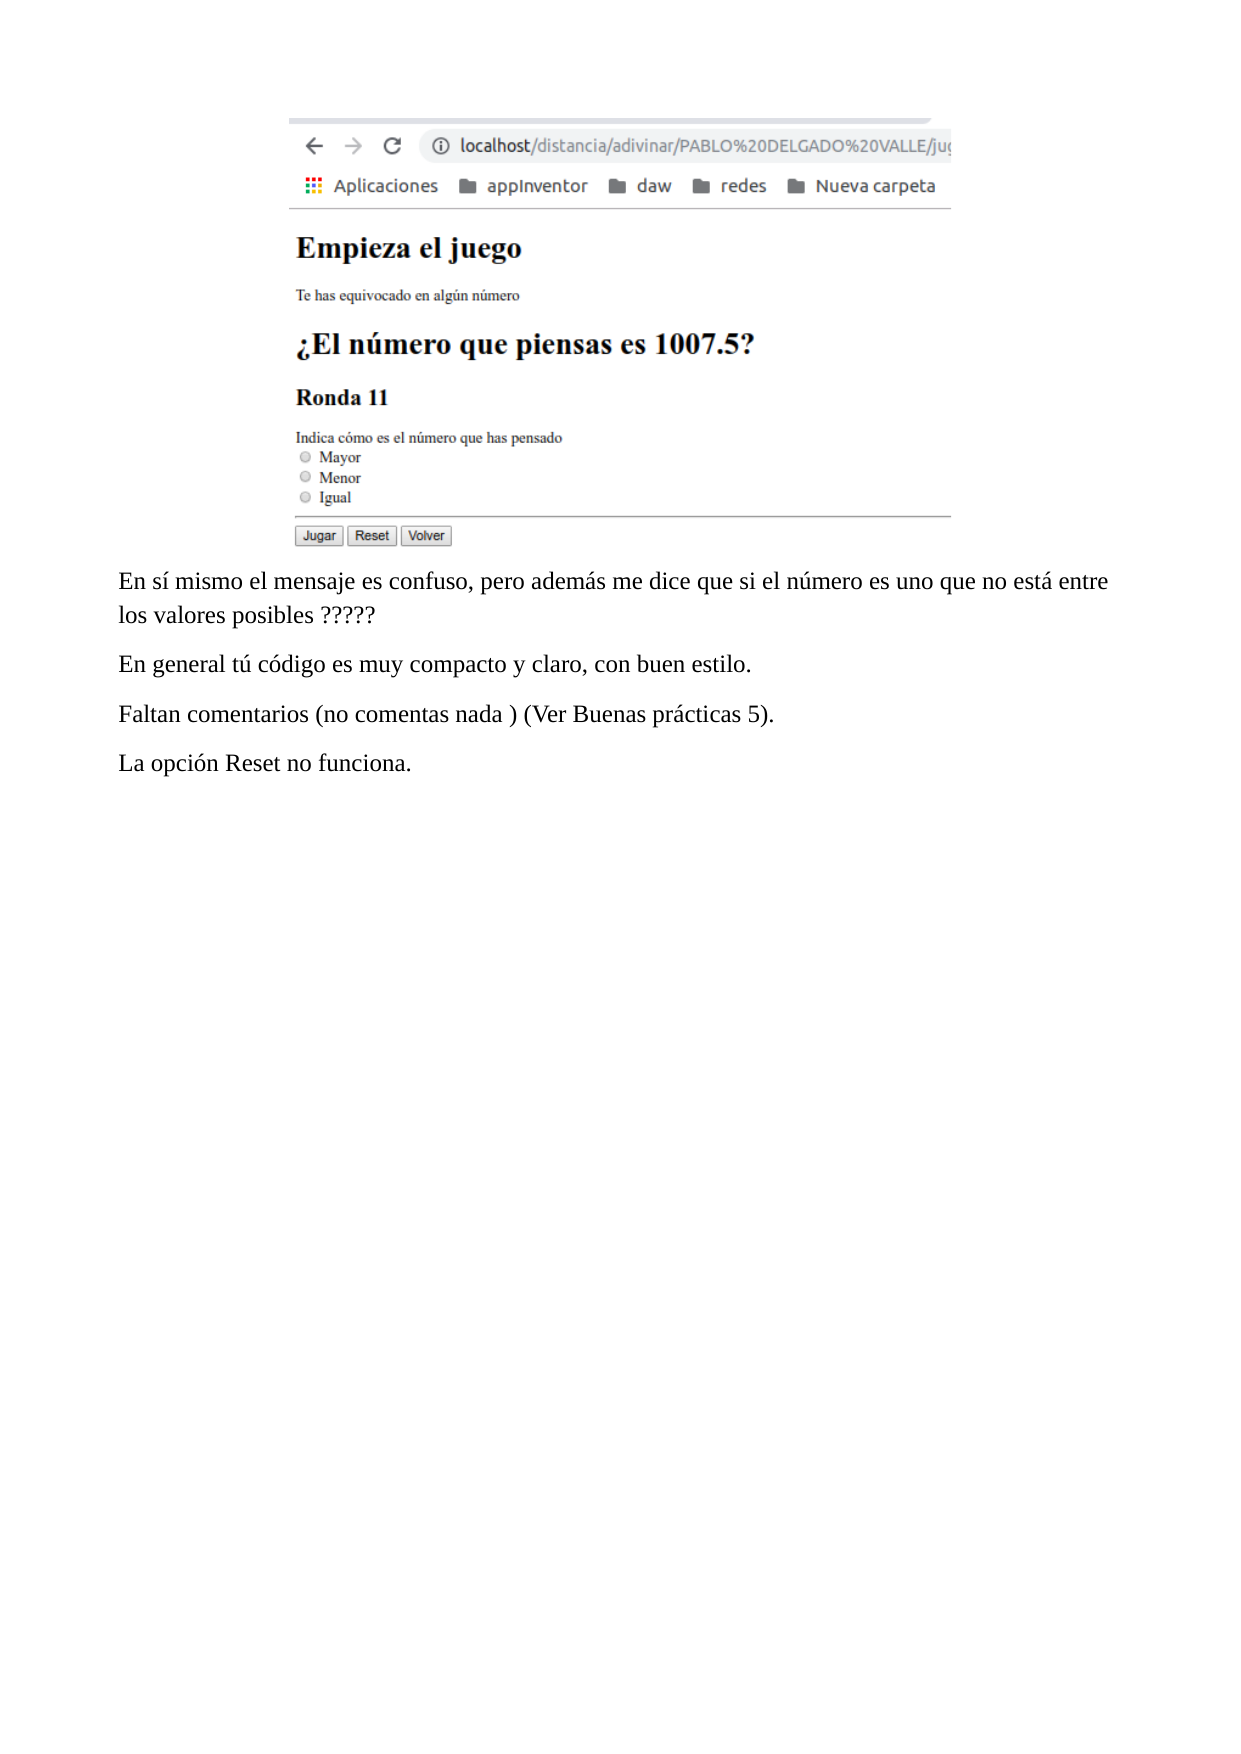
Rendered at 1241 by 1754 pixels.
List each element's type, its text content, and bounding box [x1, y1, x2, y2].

picture [289, 118, 952, 561]
text Faltan comentarios (no comentas nada ) (Ver Buenas prácticas 5). [118, 699, 1122, 727]
text En general tú código es muy compacto y claro, con buen estilo. [118, 649, 1122, 678]
text En sí mismo el mensaje es confuso, pero además me dice que si el número es uno que no está entre los valores posibles ????? [118, 118, 1122, 629]
text La opción Reset no funciona. [118, 748, 1122, 776]
